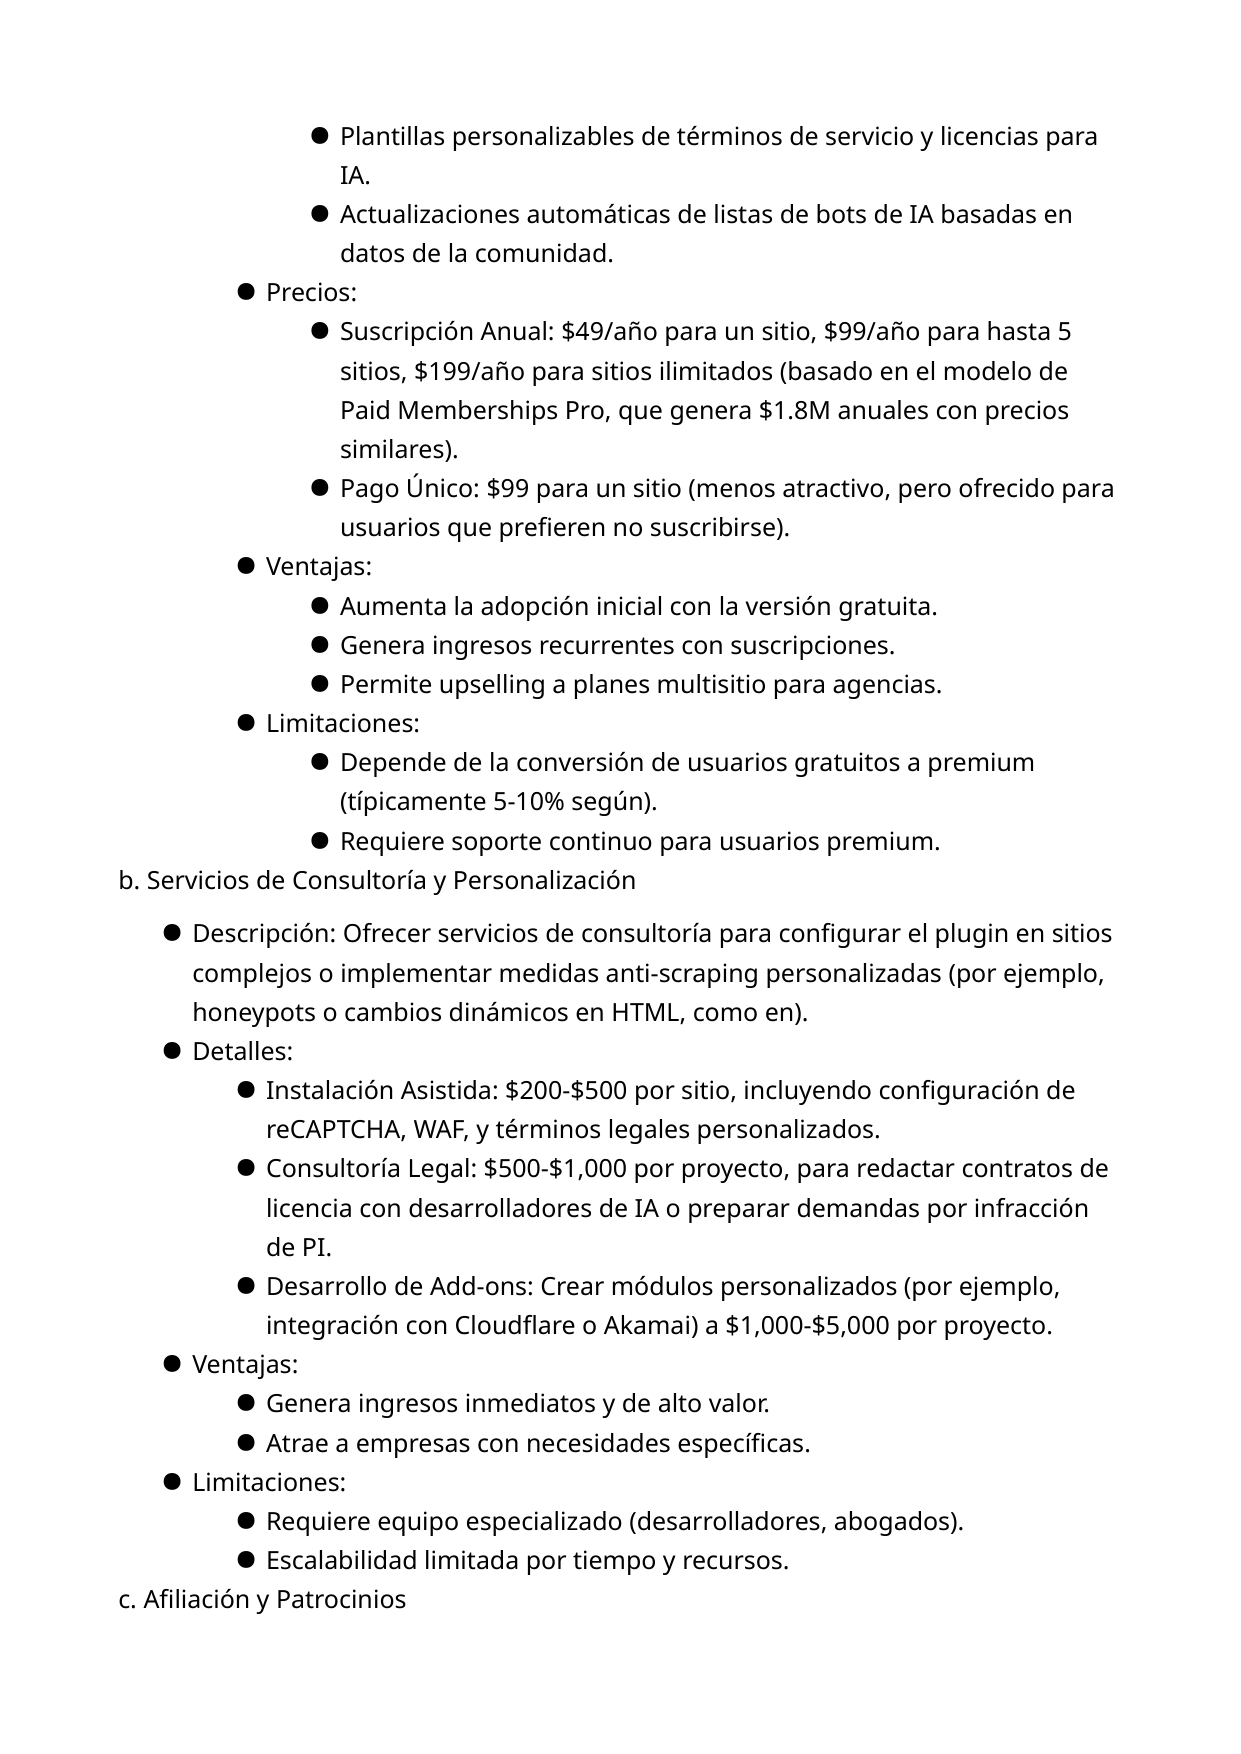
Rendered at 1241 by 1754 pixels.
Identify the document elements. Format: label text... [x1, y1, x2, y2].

list Ventajas: [236, 549, 1122, 583]
list Limitaciones: [236, 706, 1122, 740]
list Plantillas personalizables de términos de servicio y licencias para IA. [310, 118, 1122, 191]
list Genera ingresos recurrentes con suscripciones. [310, 627, 1122, 661]
text c. Afiliación y Patrocinios [118, 1582, 1122, 1616]
list Ventajas: [162, 1347, 1122, 1381]
list Consultoría Legal: $500-$1,000 por proyecto, para redactar contratos de licencia con desarrolladores de IA o preparar demandas por infracción de PI. [236, 1151, 1122, 1263]
list Escalabilidad limitada por tiempo y recursos. [236, 1543, 1122, 1577]
list Depende de la conversión de usuarios gratuitos a premium (típicamente 5-10% según). [310, 745, 1122, 818]
list Limitaciones: [162, 1464, 1122, 1498]
list Pago Único: $99 para un sitio (menos atractivo, pero ofrecido para usuarios que prefieren no suscribirse). [310, 471, 1122, 544]
list Atrae a empresas con necesidades específicas. [236, 1425, 1122, 1459]
text b. Servicios de Consultoría y Personalización [118, 862, 1122, 896]
list Instalación Asistida: $200-$500 por sitio, incluyendo configuración de reCAPTCHA, WAF, y términos legales personalizados. [236, 1073, 1122, 1146]
list Requiere equipo especializado (desarrolladores, abogados). [236, 1503, 1122, 1538]
list Aumenta la adopción inicial con la versión gratuita. [310, 588, 1122, 622]
list Requiere soporte continuo para usuarios premium. [310, 823, 1122, 857]
list Actualizaciones automáticas de listas de bots de IA basadas en datos de la comunidad. [310, 196, 1122, 270]
list Descripción: Ofrecer servicios de consultoría para configurar el plugin en sitios complejos o implementar medidas anti-scraping personalizadas (por ejemplo, honeypots o cambios dinámicos en HTML, como en). [162, 916, 1122, 1028]
list Detalles: [162, 1033, 1122, 1068]
list Suscripción Anual: $49/año para un sitio, $99/año para hasta 5 sitios, $199/año para sitios ilimitados (basado en el modelo de Paid Memberships Pro, que genera $1.8M anuales con precios similares). [310, 314, 1122, 466]
list Desarrollo de Add-ons: Crear módulos personalizados (por ejemplo, integración con Cloudflare o Akamai) a $1,000-$5,000 por proyecto. [236, 1268, 1122, 1342]
list Precios: [236, 275, 1122, 309]
list Genera ingresos inmediatos y de alto valor. [236, 1386, 1122, 1420]
list Permite upselling a planes multisitio para agencias. [310, 666, 1122, 701]
